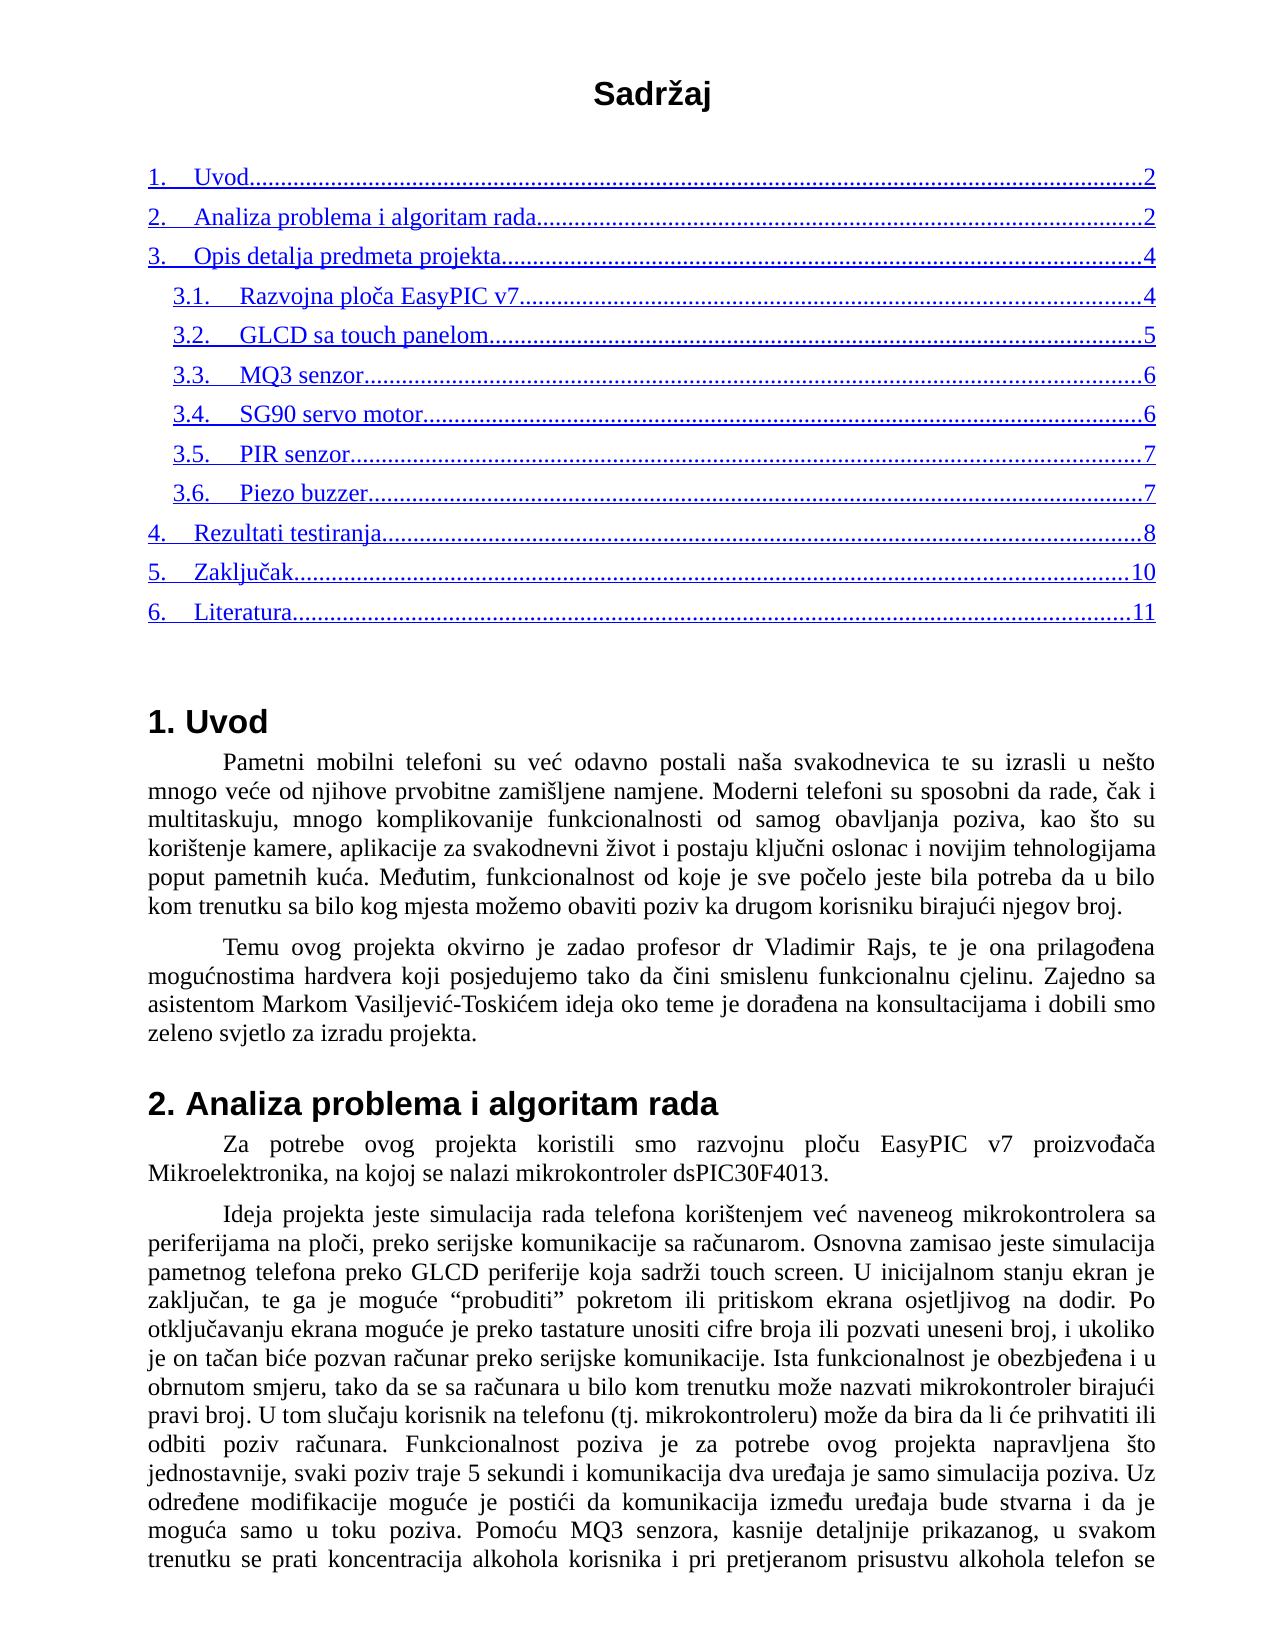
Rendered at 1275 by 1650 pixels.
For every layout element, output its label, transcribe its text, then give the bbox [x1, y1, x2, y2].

text 5. Zaključak 10 [148, 557, 1157, 586]
text 3.5. PIR senzor 7 [173, 439, 1157, 468]
text 2. Analiza problema i algoritam rada 2 [148, 202, 1157, 231]
text Pametni mobilni telefoni su već odavno postali naša svakodnevica te su izrasli u nešto mnogo veće od njihove prvobitne zamišljene namjene. Moderni telefoni su sposobni da rade, čak i multitaskuju, mnogo komplikovanije funkcionalnosti od samog obavljanja poziva, kao što su korištenje kamere, aplikacije za svakodnevni život i postaju ključni oslonac i novijim tehnologijama poput pametnih kuća. Međutim, funkcionalnost od koje je sve počelo jeste bila potreba da u bilo kom trenutku sa bilo kog mjesta možemo obaviti poziv ka drugom korisniku birajući njegov broj. [148, 747, 1157, 919]
subtitle Uvod [148, 702, 1157, 741]
text 1. Uvod 2 [148, 162, 1157, 191]
text 6. Literatura 11 [148, 597, 1157, 626]
text Temu ovog projekta okvirno je zadao profesor dr Vladimir Rajs, te je ona prilagođena mogućnostima hardvera koji posjedujemo tako da čini smislenu funkcionalnu cjelinu. Zajedno sa asistentom Markom Vasiljević-Toskićem ideja oko teme je dorađena na konsultacijama i dobili smo zeleno svjetlo za izradu projekta. [148, 932, 1157, 1047]
text 3.6. Piezo buzzer 7 [173, 478, 1157, 507]
text 3.1. Razvojna ploča EasyPIC v7 4 [173, 281, 1157, 310]
subtitle Analiza problema i algoritam rada [148, 1084, 1157, 1123]
text 4. Rezultati testiranja 8 [148, 518, 1157, 547]
text 3.3. MQ3 senzor 6 [173, 360, 1157, 389]
text Za potrebe ovog projekta koristili smo razvojnu ploču EasyPIC v7 proizvođača Mikroelektronika, na kojoj se nalazi mikrokontroler dsPIC30F4013. [148, 1129, 1157, 1187]
text 3.4. SG90 servo motor 6 [173, 399, 1157, 428]
text 3.2. GLCD sa touch panelom 5 [173, 320, 1157, 349]
text 3. Opis detalja predmeta projekta 4 [148, 241, 1157, 270]
text Ideja projekta jeste simulacija rada telefona korištenjem već naveneog mikrokontrolera sa periferijama na ploči, preko serijske komunikacije sa računarom. Osnovna zamisao jeste simulacija pametnog telefona preko GLCD periferije koja sadrži touch screen. U inicijalnom stanju ekran je zaključan, te ga je moguće “probuditi” pokretom ili pritiskom ekrana osjetljivog na dodir. Po otključavanju ekrana moguće je preko tastature unositi cifre broja ili pozvati uneseni broj, i ukoliko je on tačan biće pozvan računar preko serijske komunikacije. Ista funkcionalnost je obezbjeđena i u obrnutom smjeru, tako da se sa računara u bilo kom trenutku može nazvati mikrokontroler birajući pravi broj. U tom slučaju korisnik na telefonu (tj. mikrokontroleru) može da bira da li će prihvatiti ili odbiti poziv računara. Funkcionalnost poziva je za potrebe ovog projekta napravljena što jednostavnije, svaki poziv traje 5 sekundi i komunikacija dva uređaja je samo simulacija poziva. Uz određene modifikacije moguće je postići da komunikacija između uređaja bude stvarna i da je moguća samo u toku poziva. Pomoću MQ3 senzora, kasnije detaljnije prikazanog, u svakom trenutku se prati koncentracija alkohola korisnika i pri pretjeranom prisustvu alkohola telefon se [148, 1199, 1157, 1573]
subtitle Sadržaj [148, 74, 1157, 112]
